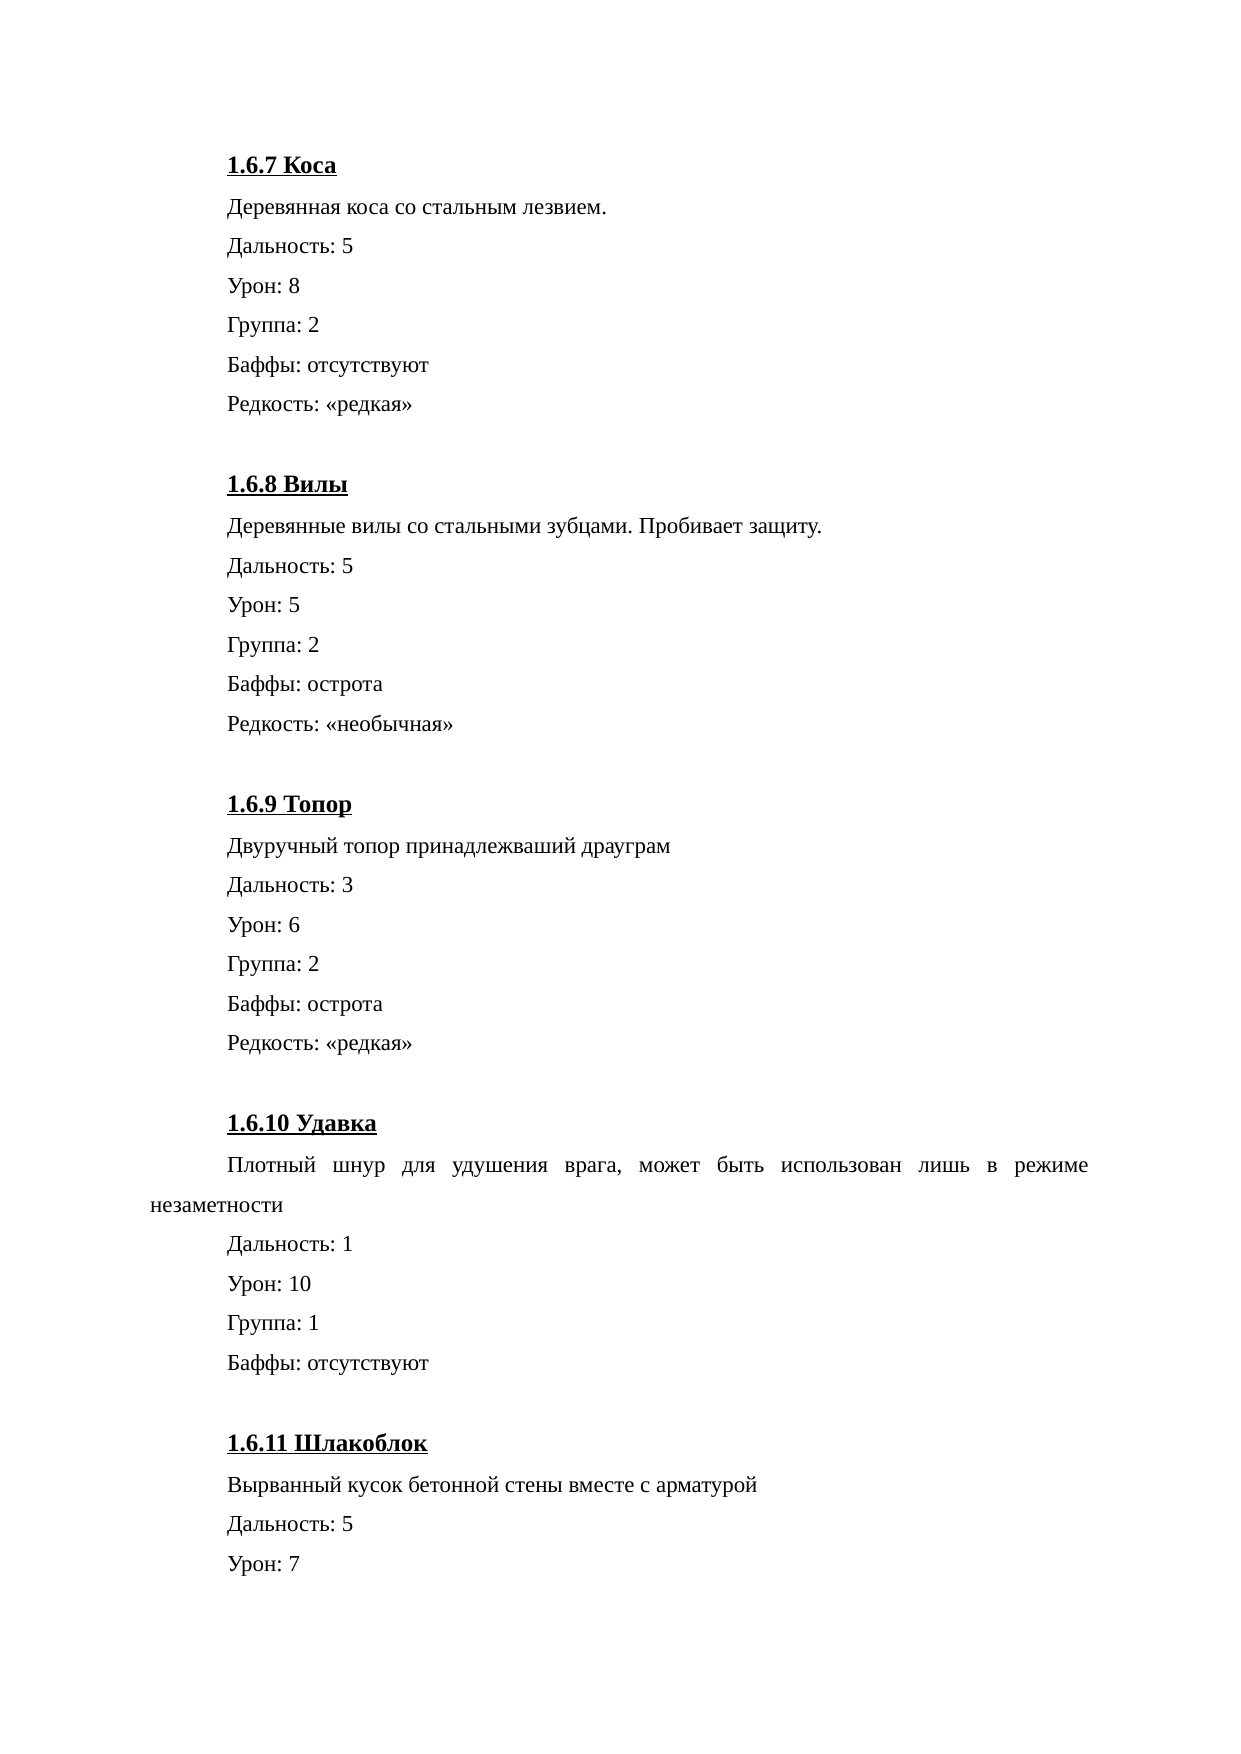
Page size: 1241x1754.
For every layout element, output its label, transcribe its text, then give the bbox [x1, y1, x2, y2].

text Дальность: 1 [150, 1231, 1090, 1257]
text Дальность: 5 [150, 552, 1090, 578]
text Баффы: отсутствуют [150, 1349, 1090, 1375]
text Редкость: «необычная» [150, 710, 1090, 736]
text Группа: 1 [150, 1309, 1090, 1336]
text Группа: 2 [150, 312, 1090, 338]
text Вырванный кусок бетонной стены вместе с арматурой [150, 1471, 1090, 1497]
text Редкость: «редкая» [150, 1029, 1090, 1056]
text Дальность: 5 [150, 233, 1090, 259]
text Двуручный топор принадлежваший драуграм [150, 832, 1090, 858]
text 1.6.11 Шлакоблок [150, 1428, 1090, 1457]
text Группа: 2 [150, 631, 1090, 657]
text Баффы: отсутствуют [150, 351, 1090, 377]
text 1.6.10 Удавка [150, 1108, 1090, 1137]
text Дальность: 5 [150, 1511, 1090, 1537]
text Урон: 5 [150, 592, 1090, 618]
text Редкость: «редкая» [150, 391, 1090, 417]
text 1.6.7 Коса [150, 150, 1090, 179]
text Баффы: острота [150, 990, 1090, 1016]
text Урон: 10 [150, 1270, 1090, 1296]
text Группа: 2 [150, 951, 1090, 977]
text Плотный шнур для удушения врага, может быть использован лишь в режиме незаметности [150, 1152, 1090, 1217]
text Урон: 6 [150, 911, 1090, 937]
text Дальность: 3 [150, 872, 1090, 898]
text 1.6.9 Топор [150, 789, 1090, 818]
text Деревянная коса со стальным лезвием. [150, 193, 1090, 219]
text 1.6.8 Вилы [150, 469, 1090, 498]
text Баффы: острота [150, 671, 1090, 697]
text Урон: 7 [150, 1550, 1090, 1576]
text Урон: 8 [150, 272, 1090, 298]
text Деревянные вилы со стальными зубцами. Пробивает защиту. [150, 513, 1090, 539]
